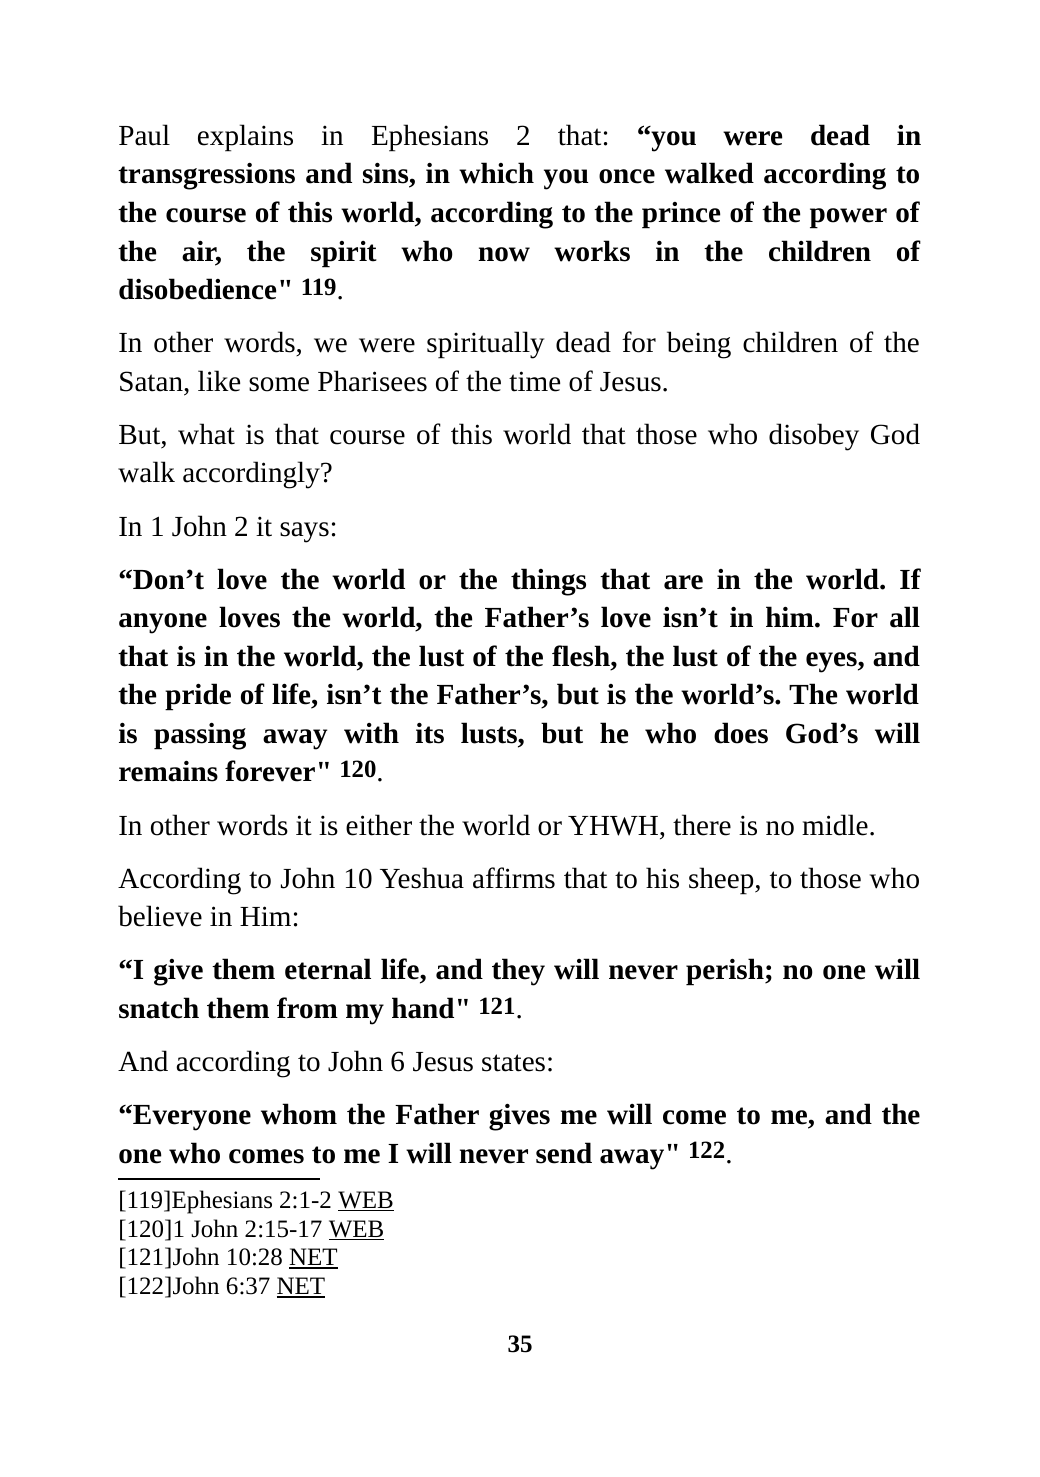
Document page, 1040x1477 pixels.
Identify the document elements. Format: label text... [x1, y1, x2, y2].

text Ephesians 2:1-2 WEB [118, 1185, 921, 1214]
text In other words it is either the world or YHWH, there is no midle. [118, 808, 921, 841]
text Paul explains in Ephesians 2 that: “you were dead in transgressions and sins, in which you once walked according to the course of this world, according to the prince of the power of the air, the spirit who now works in the children of disobedience" . [118, 118, 921, 306]
text “Don’t love the world or the things that are in the world. If anyone loves the world, the Father’s love isn’t in him. For all that is in the world, the lust of the flesh, the lust of the eyes, and the pride of life, isn’t the Father’s, but is the world’s. The world is passing away with its lusts, but he who does God’s will remains forever" . [118, 562, 921, 788]
text John 10:28 NET [118, 1242, 921, 1271]
text And according to John 6 Jesus states: [118, 1044, 921, 1078]
text But, what is that course of this world that those who disobey God walk accordingly? [118, 417, 921, 489]
text In other words, we were spiritually dead for being children of the Satan, like some Pharisees of the time of Jesus. [118, 325, 921, 397]
text In 1 John 2 it says: [118, 509, 921, 542]
text John 6:37 NET [118, 1271, 921, 1300]
text “I give them eternal life, and they will never perish; no one will snatch them from my hand" . [118, 952, 921, 1024]
text According to John 10 Yeshua affirms that to his sheep, to those who believe in Him: [118, 861, 921, 933]
text “Everyone whom the Father gives me will come to me, and the one who comes to me I will never send away" . [118, 1097, 921, 1169]
text 1 John 2:15-17 WEB [118, 1214, 921, 1242]
